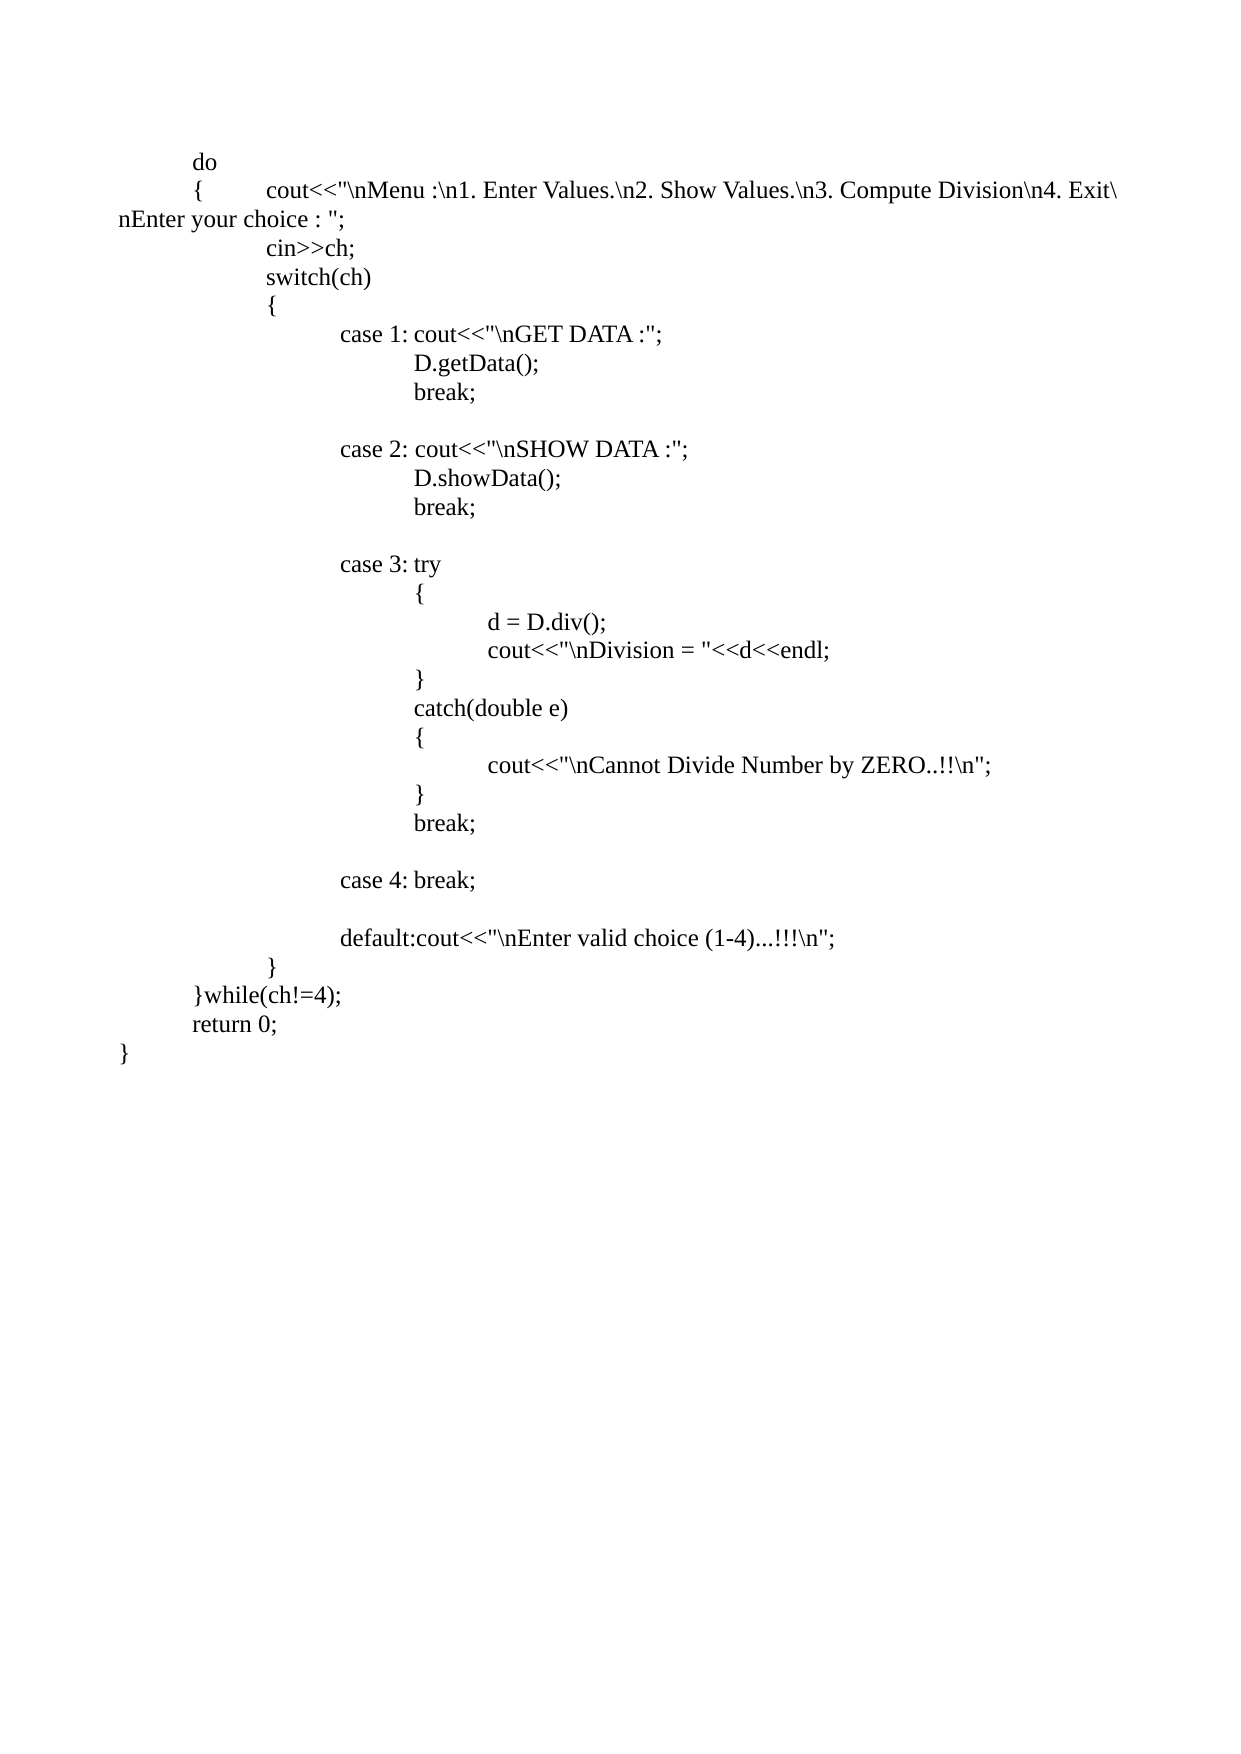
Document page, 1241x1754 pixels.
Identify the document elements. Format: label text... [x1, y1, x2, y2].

text case 4: break; [118, 866, 1122, 894]
text }while(ch!=4); [118, 981, 1122, 1009]
text { [118, 578, 1122, 607]
text cout<<"\nDivision = "<<d<<endl; [118, 636, 1122, 664]
text break; [118, 492, 1122, 521]
text { [118, 722, 1122, 751]
text { cout<<"\nMenu :\n1. Enter Values.\n2. Show Values.\n3. Compute Division\n4. Exit\nEnter your choice : "; [118, 176, 1122, 233]
text do [118, 147, 1122, 176]
text d = D.div(); [118, 607, 1122, 636]
text break; [118, 808, 1122, 837]
text return 0; [118, 1009, 1122, 1038]
text case 1: cout<<"\nGET DATA :"; [118, 319, 1122, 348]
text } [118, 664, 1122, 693]
text D.getData(); [118, 348, 1122, 377]
text break; [118, 377, 1122, 406]
text switch(ch) [118, 262, 1122, 291]
text case 3: try [118, 549, 1122, 578]
text cout<<"\nCannot Divide Number by ZERO..!!\n"; [118, 751, 1122, 779]
text } [118, 952, 1122, 981]
text } [118, 1038, 1122, 1067]
text D.showData(); [118, 463, 1122, 492]
text case 2: cout<<"\nSHOW DATA :"; [118, 434, 1122, 463]
text } [118, 779, 1122, 808]
text catch(double e) [118, 693, 1122, 722]
text { [118, 291, 1122, 319]
text cin>>ch; [118, 233, 1122, 262]
text default:cout<<"\nEnter valid choice (1-4)...!!!\n"; [118, 923, 1122, 952]
